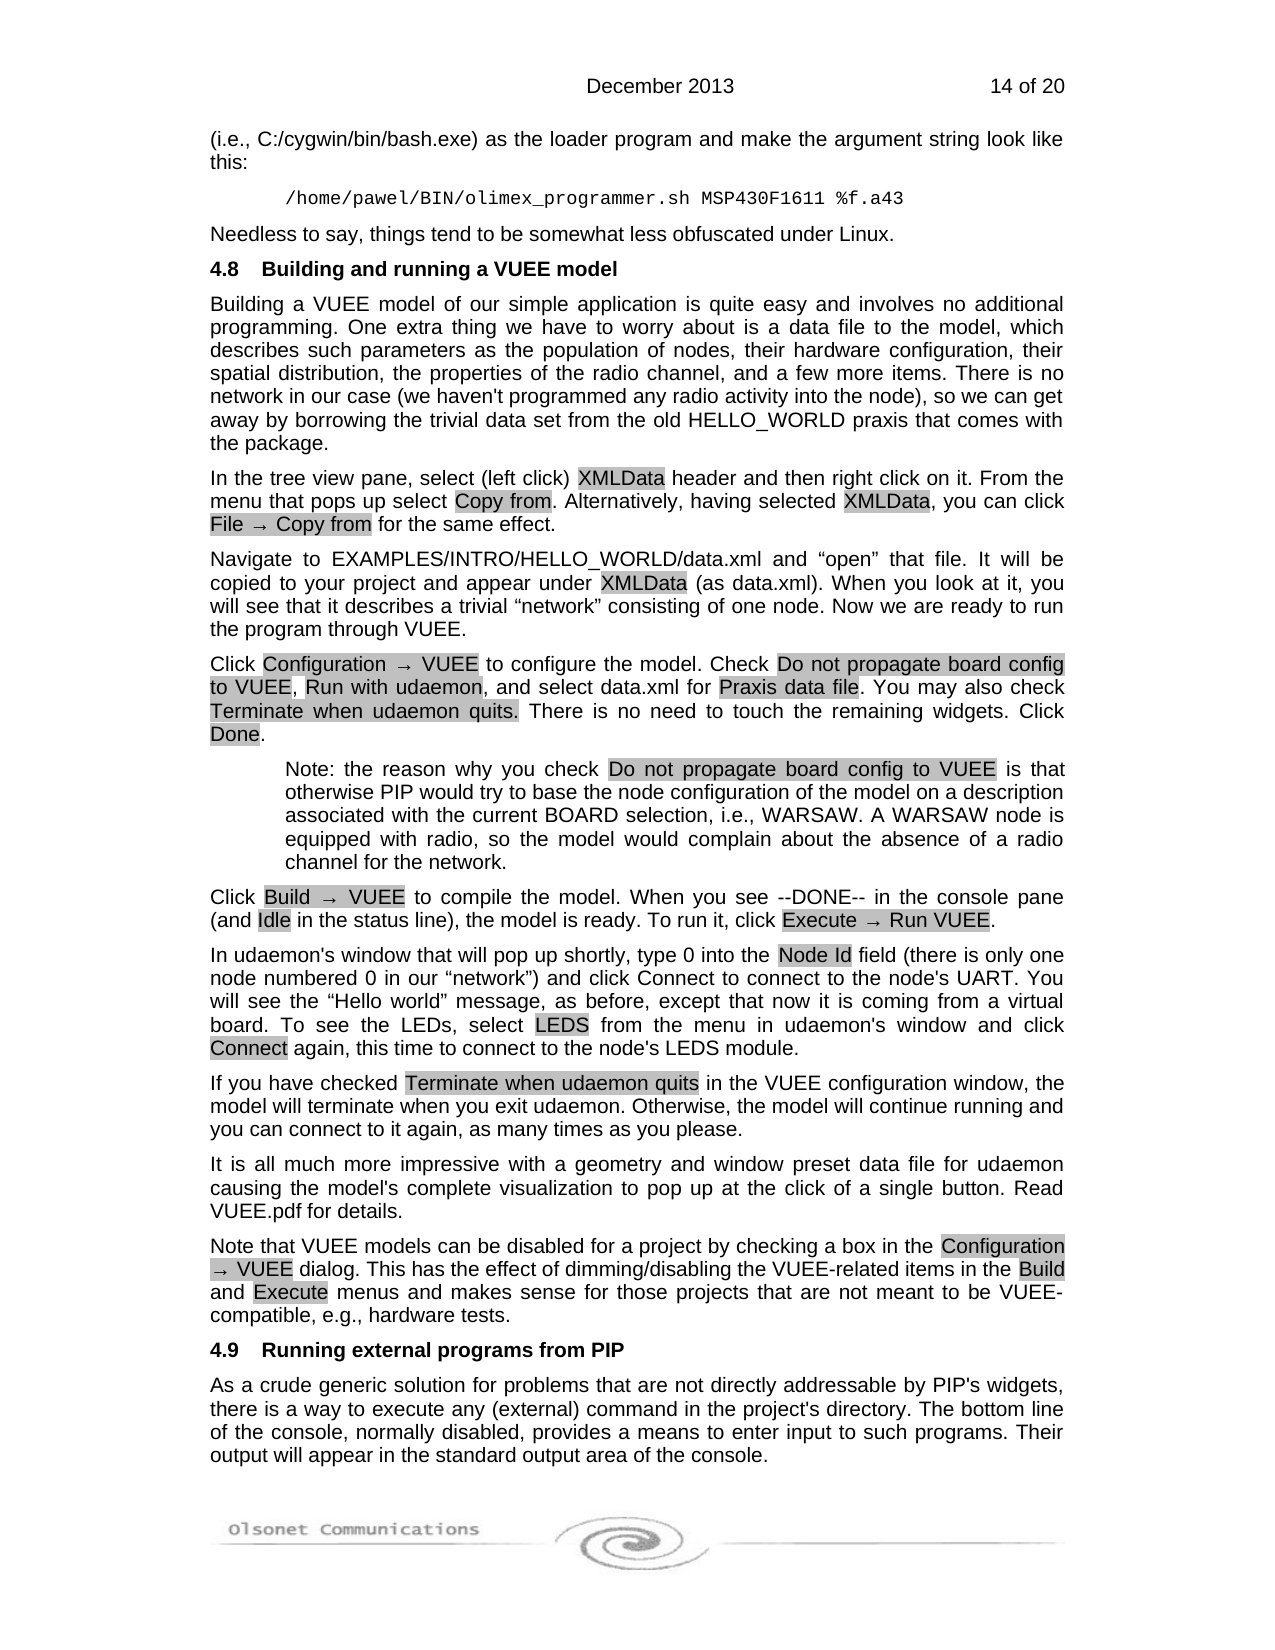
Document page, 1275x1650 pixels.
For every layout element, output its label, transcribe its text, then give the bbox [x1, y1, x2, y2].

text Click Build → VUEE to compile the model. When you see --DONE-- in the console pane (and Idle in the status line), the model is ready. To run it, click Execute → Run VUEE. [210, 885, 1065, 932]
text Building a VUEE model of our simple application is quite easy and involves no additional programming. One extra thing we have to worry about is a data file to the model, which describes such parameters as the population of nodes, their hardware configuration, their spatial distribution, the properties of the radio channel, and a few more items. There is no network in our case (we haven't programmed any radio activity into the node), so we can get away by borrowing the trivial data set from the old HELLO_WORLD praxis that comes with the package. [210, 292, 1065, 455]
text Note that VUEE models can be disabled for a project by checking a box in the Configuration → VUEE dialog. This has the effect of dimming/disabling the VUEE-related items in the Build and Execute menus and makes sense for those projects that are not meant to be VUEE-compatible, e.g., hardware tests. [210, 1234, 1065, 1327]
subtitle Building and running a VUEE model [210, 257, 1065, 280]
picture [210, 1501, 1065, 1593]
text If you have checked Terminate when udaemon quits in the VUEE configuration window, the model will terminate when you exit udaemon. Otherwise, the model will continue running and you can connect to it again, as many times as you please. [210, 1071, 1065, 1141]
text /home/pawel/BIN/olimex_programmer.sh MSP430F1611 %f.a43 [210, 186, 1065, 210]
text In udaemon's window that will pop up shortly, type 0 into the Node Id field (there is only one node numbered 0 in our “network”) and click Connect to connect to the node's UART. You will see the “Hello world” message, as before, except that now it is coming from a virtual board. To see the LEDs, select LEDS from the menu in udaemon's window and click Connect again, this time to connect to the node's LEDS module. [210, 943, 1065, 1060]
text Needless to say, things tend to be somewhat less obfuscated under Linux. [210, 222, 1065, 245]
text Click Configuration → VUEE to configure the model. Check Do not propagate board config to VUEE, Run with udaemon, and select data.xml for Praxis data file. You may also check Terminate when udaemon quits. There is no need to touch the remaining widgets. Click Done. [210, 653, 1065, 746]
subtitle Running external programs from PIP [210, 1339, 1065, 1362]
text As a crude generic solution for problems that are not directly addressable by PIP's widgets, there is a way to execute any (external) command in the project's directory. The bottom line of the console, normally disabled, provides a means to enter input to such programs. Their output will appear in the standard output area of the console. [210, 1374, 1065, 1467]
text (i.e., C:/cygwin/bin/bash.exe) as the loader program and make the argument string look like this: [210, 128, 1065, 174]
text Navigate to EXAMPLES/INTRO/HELLO_WORLD/data.xml and “open” that file. It will be copied to your project and appear under XMLData (as data.xml). When you look at it, you will see that it describes a trivial “network” consisting of one node. Now we are ready to run the program through VUEE. [210, 548, 1065, 641]
text It is all much more impressive with a geometry and window preset data file for udaemon causing the model's complete visualization to pop up at the click of a single button. Read VUEE.pdf for details. [210, 1153, 1065, 1223]
text Note: the reason why you check Do not propagate board config to VUEE is that otherwise PIP would try to base the node configuration of the model on a description associated with the current BOARD selection, i.e., WARSAW. A WARSAW node is equipped with radio, so the model would complain about the absence of a radio channel for the network. [285, 757, 1065, 873]
text In the tree view pane, select (left click) XMLData header and then right click on it. From the menu that pops up select Copy from. Alternatively, having selected XMLData, you can click File → Copy from for the same effect. [210, 467, 1065, 536]
